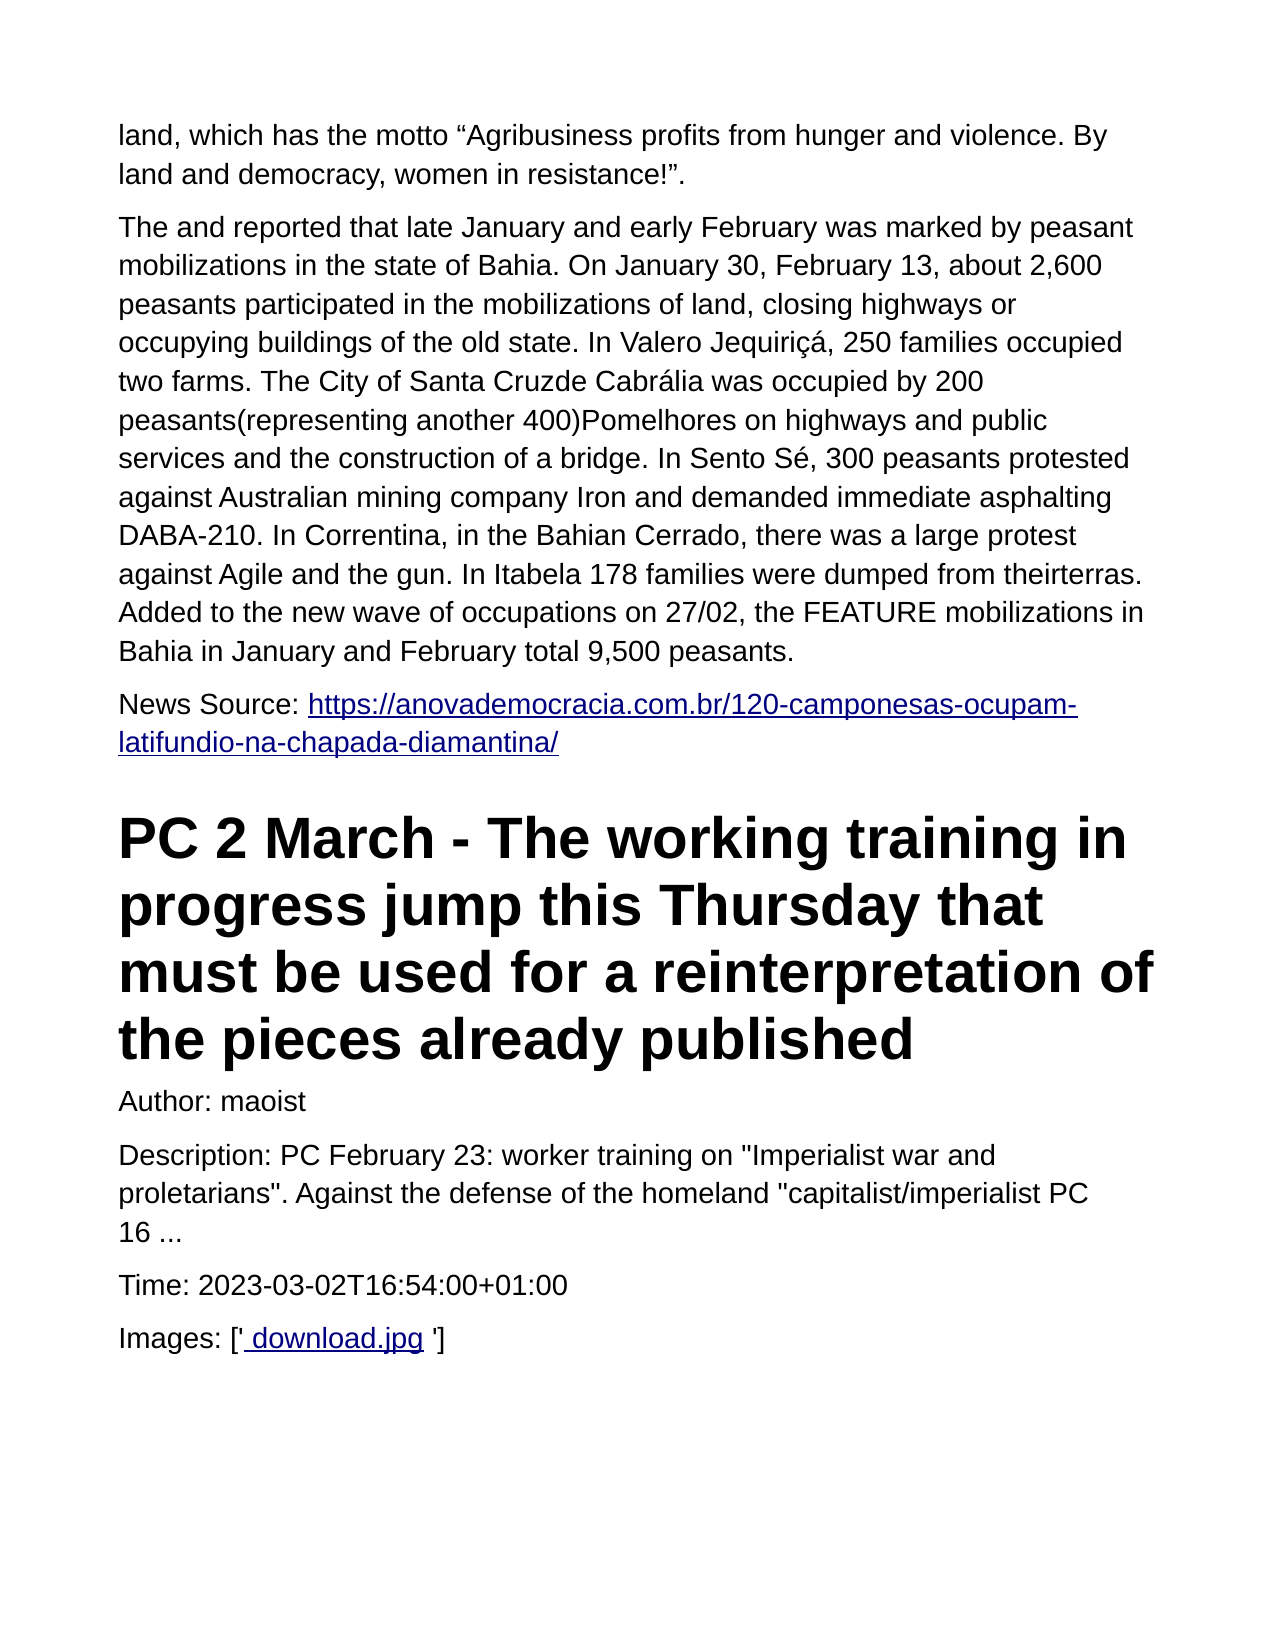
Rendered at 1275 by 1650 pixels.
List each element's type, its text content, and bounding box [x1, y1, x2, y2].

text Time: 2023-03-02T16:54:00+01:00 [118, 1268, 1157, 1301]
text Images: [' download.jpg '] [118, 1321, 1157, 1354]
text The and reported that late January and early February was marked by peasant mobilizations in the state of Bahia. On January 30, February 13, about 2,600 peasants participated in the mobilizations of land, closing highways or occupying buildings of the old state. In Valero Jequiriçá, 250 families occupied two farms. The City of Santa Cruzde Cabrália was occupied by 200 peasants(representing another 400)Pomelhores on highways and public services and the construction of a bridge. In Sento Sé, 300 peasants protested against Australian mining company Iron and demanded immediate asphalting DABA-210. In Correntina, in the Bahian Cerrado, there was a large protest against Agile and the gun. In Itabela 178 families were dumped from theirterras. Added to the new wave of occupations on 27/02, the FEATURE mobilizations in Bahia in January and February total 9,500 peasants. [118, 210, 1157, 667]
text Description: PC February 23: worker training on "Imperialist war and proletarians". Against the defense of the homeland "capitalist/imperialist PC 16 ... [118, 1137, 1157, 1248]
text land, which has the motto “Agribusiness profits from hunger and violence. By land and democracy, women in resistance!”. [118, 118, 1157, 190]
subtitle PC 2 March - The working training in progress jump this Thursday that must be used for a reinterpretation of the pieces already published [118, 803, 1157, 1072]
text News Source: https://anovademocracia.com.br/120-camponesas-ocupam-latifundio-na-chapada-diamantina/ [118, 687, 1157, 759]
text Author: maoist [118, 1084, 1157, 1118]
